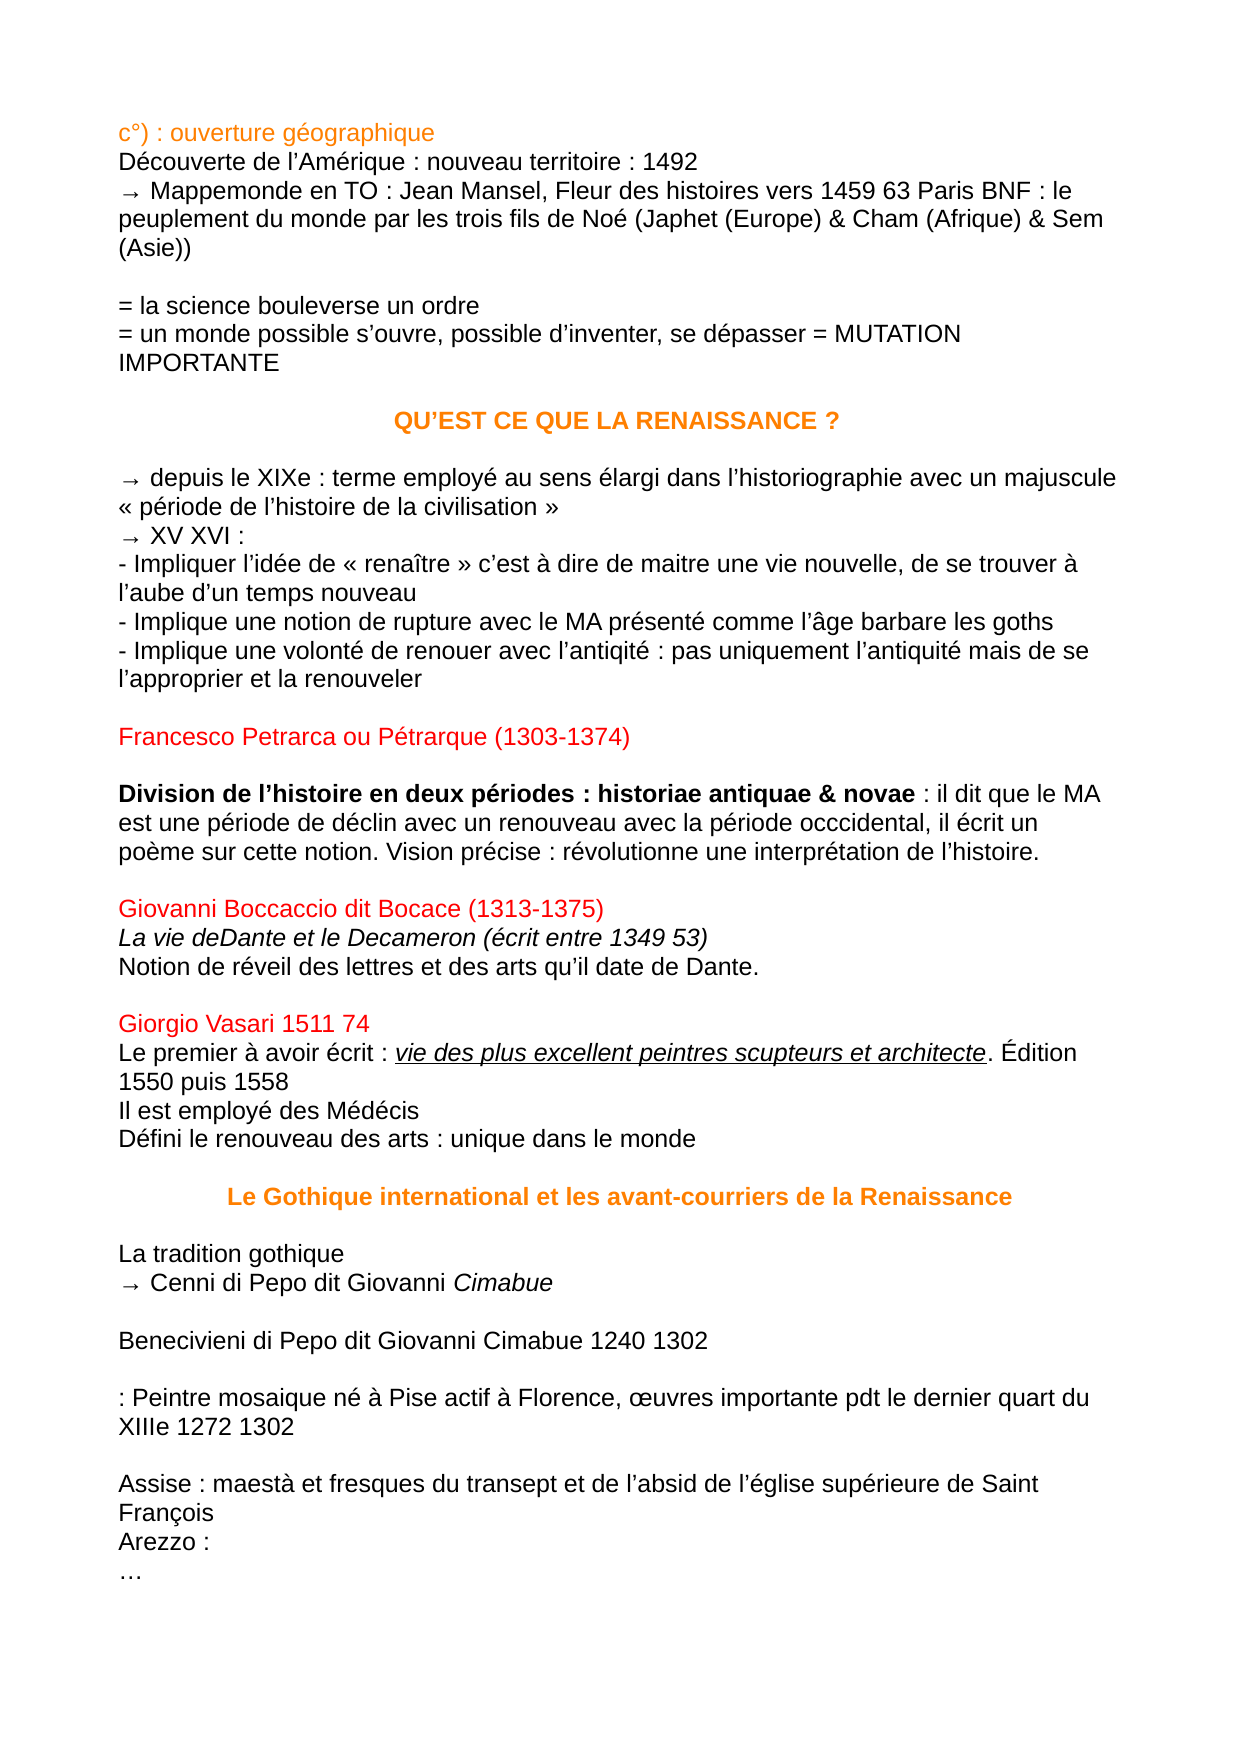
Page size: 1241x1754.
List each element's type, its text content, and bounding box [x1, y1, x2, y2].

text Benecivieni di Pepo dit Giovanni Cimabue 1240 1302 [118, 1326, 1122, 1354]
text … [118, 1556, 1122, 1584]
text → depuis le XIXe : terme employé au sens élargi dans l’historiographie avec un majuscule « période de l’histoire de la civilisation » [118, 463, 1122, 521]
text Il est employé des Médécis [118, 1096, 1122, 1124]
text Arezzo : [118, 1527, 1122, 1556]
text - Implique une notion de rupture avec le MA présenté comme l’âge barbare les goths [118, 607, 1122, 636]
text Giorgio Vasari 1511 74 [118, 1009, 1122, 1038]
text = la science bouleverse un ordre [118, 291, 1122, 319]
text Francesco Petrarca ou Pétrarque (1303-1374) [118, 722, 1122, 751]
text QU’EST CE QUE LA RENAISSANCE ? [118, 406, 1122, 434]
text Notion de réveil des lettres et des arts qu’il date de Dante. [118, 952, 1122, 981]
text La vie deDante et le Decameron (écrit entre 1349 53) [118, 923, 1122, 952]
text : Peintre mosaique né à Pise actif à Florence, œuvres importante pdt le dernier quart du XIIIe 1272 1302 [118, 1383, 1122, 1441]
text Défini le renouveau des arts : unique dans le monde [118, 1124, 1122, 1153]
text → Mappemonde en TO : Jean Mansel, Fleur des histoires vers 1459 63 Paris BNF : le peuplement du monde par les trois fils de Noé (Japhet (Europe) & Cham (Afrique) & Sem (Asie)) [118, 176, 1122, 262]
text Découverte de l’Amérique : nouveau territoire : 1492 [118, 147, 1122, 176]
text La tradition gothique [118, 1239, 1122, 1268]
text - Impliquer l’idée de « renaître » c’est à dire de maitre une vie nouvelle, de se trouver à l’aube d’un temps nouveau [118, 549, 1122, 607]
text Le premier à avoir écrit : vie des plus excellent peintres scupteurs et architecte. Édition 1550 puis 1558 [118, 1038, 1122, 1096]
text → XV XVI : [118, 521, 1122, 549]
text - Implique une volonté de renouer avec l’antiqité : pas uniquement l’antiquité mais de se l’approprier et la renouveler [118, 636, 1122, 693]
text Le Gothique international et les avant-courriers de la Renaissance [118, 1182, 1122, 1211]
text Assise : maestà et fresques du transept et de l’absid de l’église supérieure de Saint François [118, 1469, 1122, 1527]
text = un monde possible s’ouvre, possible d’inventer, se dépasser = MUTATION IMPORTANTE [118, 319, 1122, 377]
text Giovanni Boccaccio dit Bocace (1313-1375) [118, 894, 1122, 923]
text c°) : ouverture géographique [118, 118, 1122, 147]
text → Cenni di Pepo dit Giovanni Cimabue [118, 1268, 1122, 1297]
text Division de l’histoire en deux périodes : historiae antiquae & novae : il dit que le MA est une période de déclin avec un renouveau avec la période occcidental, il écrit un poème sur cette notion. Vision précise : révolutionne une interprétation de l’histoire. [118, 779, 1122, 866]
